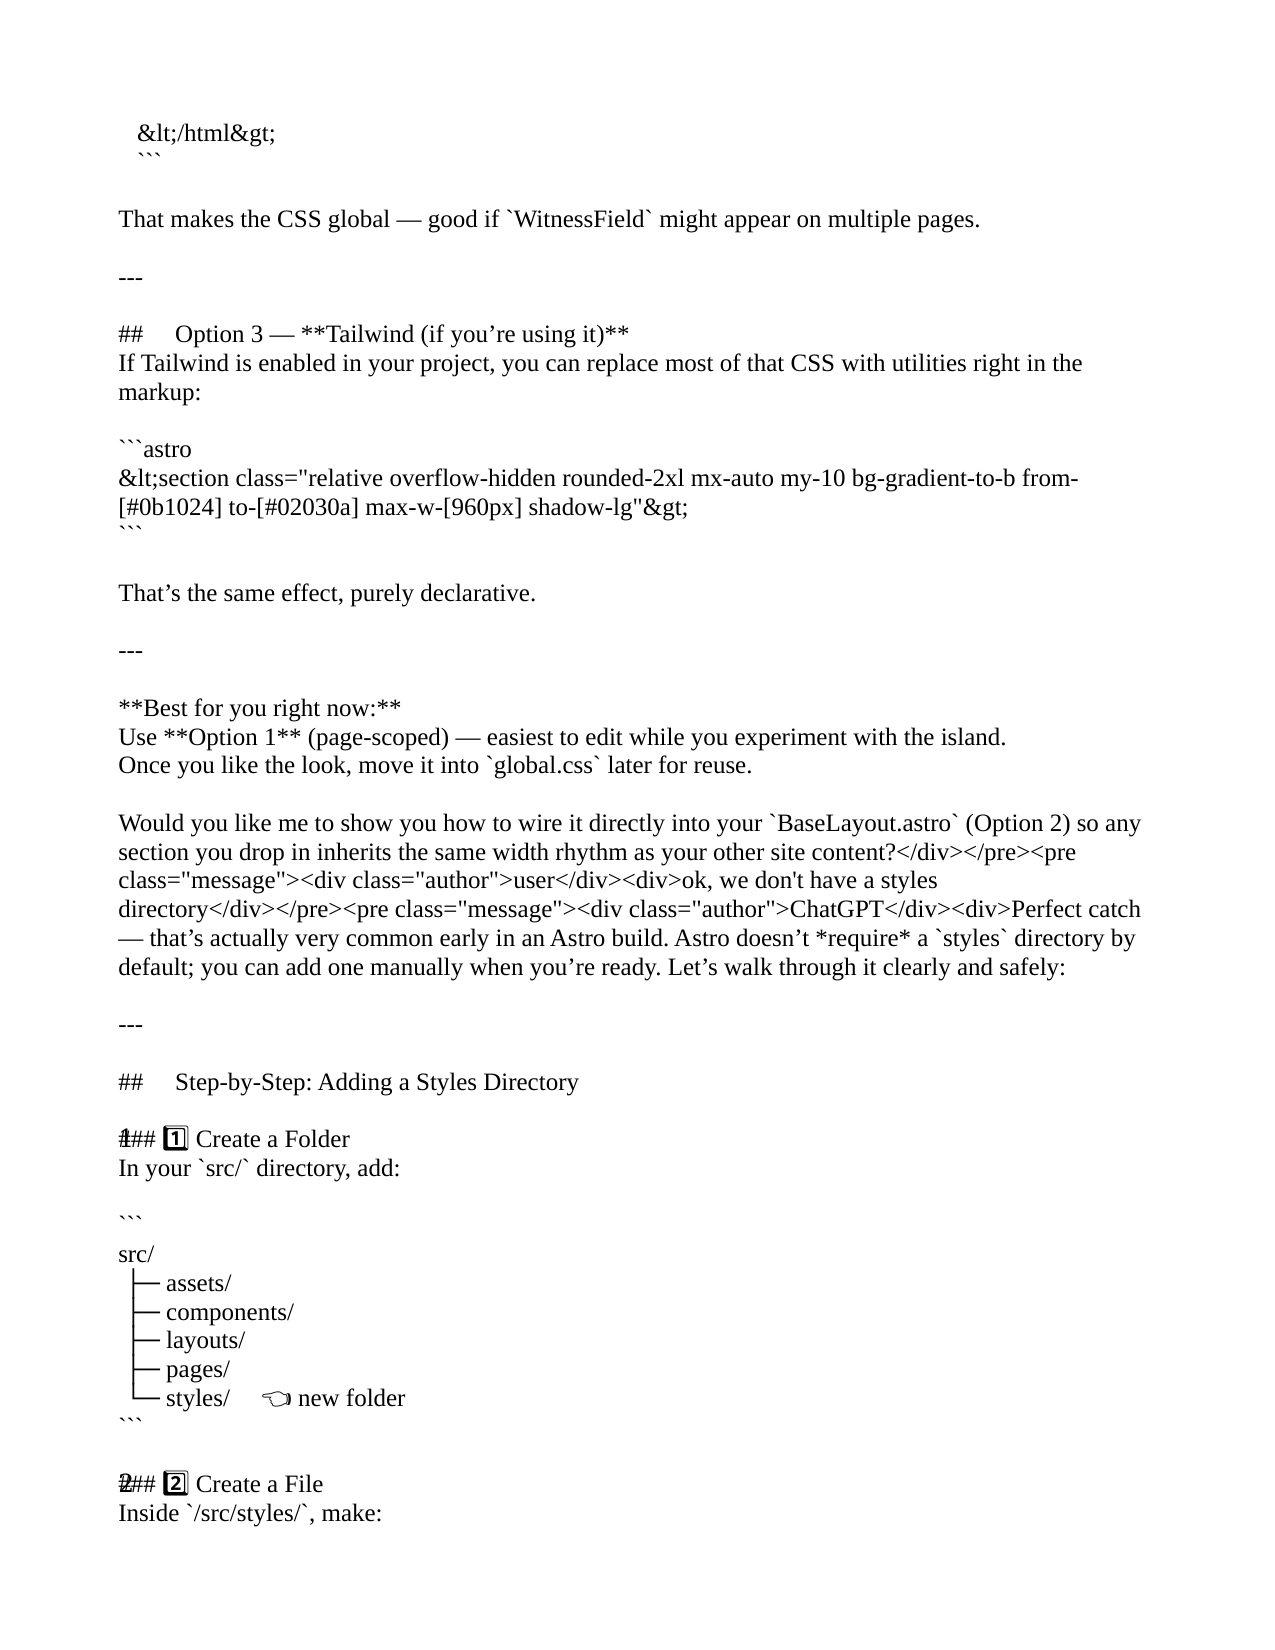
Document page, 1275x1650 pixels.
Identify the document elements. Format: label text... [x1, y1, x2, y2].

text &lt;section class="relative overflow-hidden rounded-2xl mx-auto my-10 bg-gradient-to-b from-[#0b1024] to-[#02030a] max-w-[960px] shadow-lg"&gt; [118, 463, 1157, 521]
text ├─ assets/ [134, 1268, 1157, 1297]
text Would you like me to show you how to wire it directly into your `BaseLayout.astro` (Option 2) so any section you drop in inherits the same width rhythm as your other site content?</div></pre><pre class="message"><div class="author">user</div><div>ok, we don't have a styles directory</div></pre><pre class="message"><div class="author">ChatGPT</div><div>Perfect catch — that’s actually very common early in an Astro build. Astro doesn’t *require* a `styles` directory by default; you can add one manually when you’re ready. Let’s walk through it clearly and safely: [118, 808, 1157, 981]
text Use **Option 1** (page-scoped) — easiest to edit while you experiment with the island. [118, 722, 1157, 751]
text ├─ layouts/ [134, 1326, 1157, 1354]
text If Tailwind is enabled in your project, you can replace most of that CSS with utilities right in the markup: [118, 348, 1157, 406]
text &lt;/html&gt; [118, 118, 1157, 147]
text --- [118, 1009, 1157, 1038]
text ├─ pages/ [118, 1354, 132, 1383]
text └─ styles/ 👈 new folder [118, 1383, 1157, 1412]
text ### 1️⃣ Create a Folder [118, 1124, 1157, 1153]
text In your `src/` directory, add: [118, 1153, 1157, 1182]
text ├─ components/ [134, 1297, 1157, 1326]
text ├─ layouts/ [118, 1326, 132, 1354]
text ├─ pages/ [134, 1354, 1157, 1383]
text ### 2️⃣ Create a File [118, 1469, 1157, 1498]
text --- [118, 262, 1157, 291]
text ```astro [118, 434, 1157, 463]
text That makes the CSS global — good if `WitnessField` might appear on multiple pages. [118, 204, 1157, 233]
text ├─ assets/ [118, 1268, 132, 1297]
text Once you like the look, move it into `global.css` later for reuse. [118, 751, 1157, 779]
text ``` [118, 147, 1157, 176]
text --- [118, 636, 1157, 664]
text ``` [118, 1412, 1157, 1441]
text ## 💠 Option 3 — **Tailwind (if you’re using it)** [118, 319, 1157, 348]
text **Best for you right now:** [118, 693, 1157, 722]
text ``` [118, 1211, 1157, 1239]
text ├─ components/ [118, 1297, 132, 1326]
text That’s the same effect, purely declarative. [118, 578, 1157, 607]
text Inside `/src/styles/`, make: [118, 1498, 1157, 1527]
text ``` [118, 521, 1157, 549]
text ## 🧱 Step-by-Step: Adding a Styles Directory [118, 1067, 1157, 1096]
text src/ [118, 1239, 1157, 1268]
